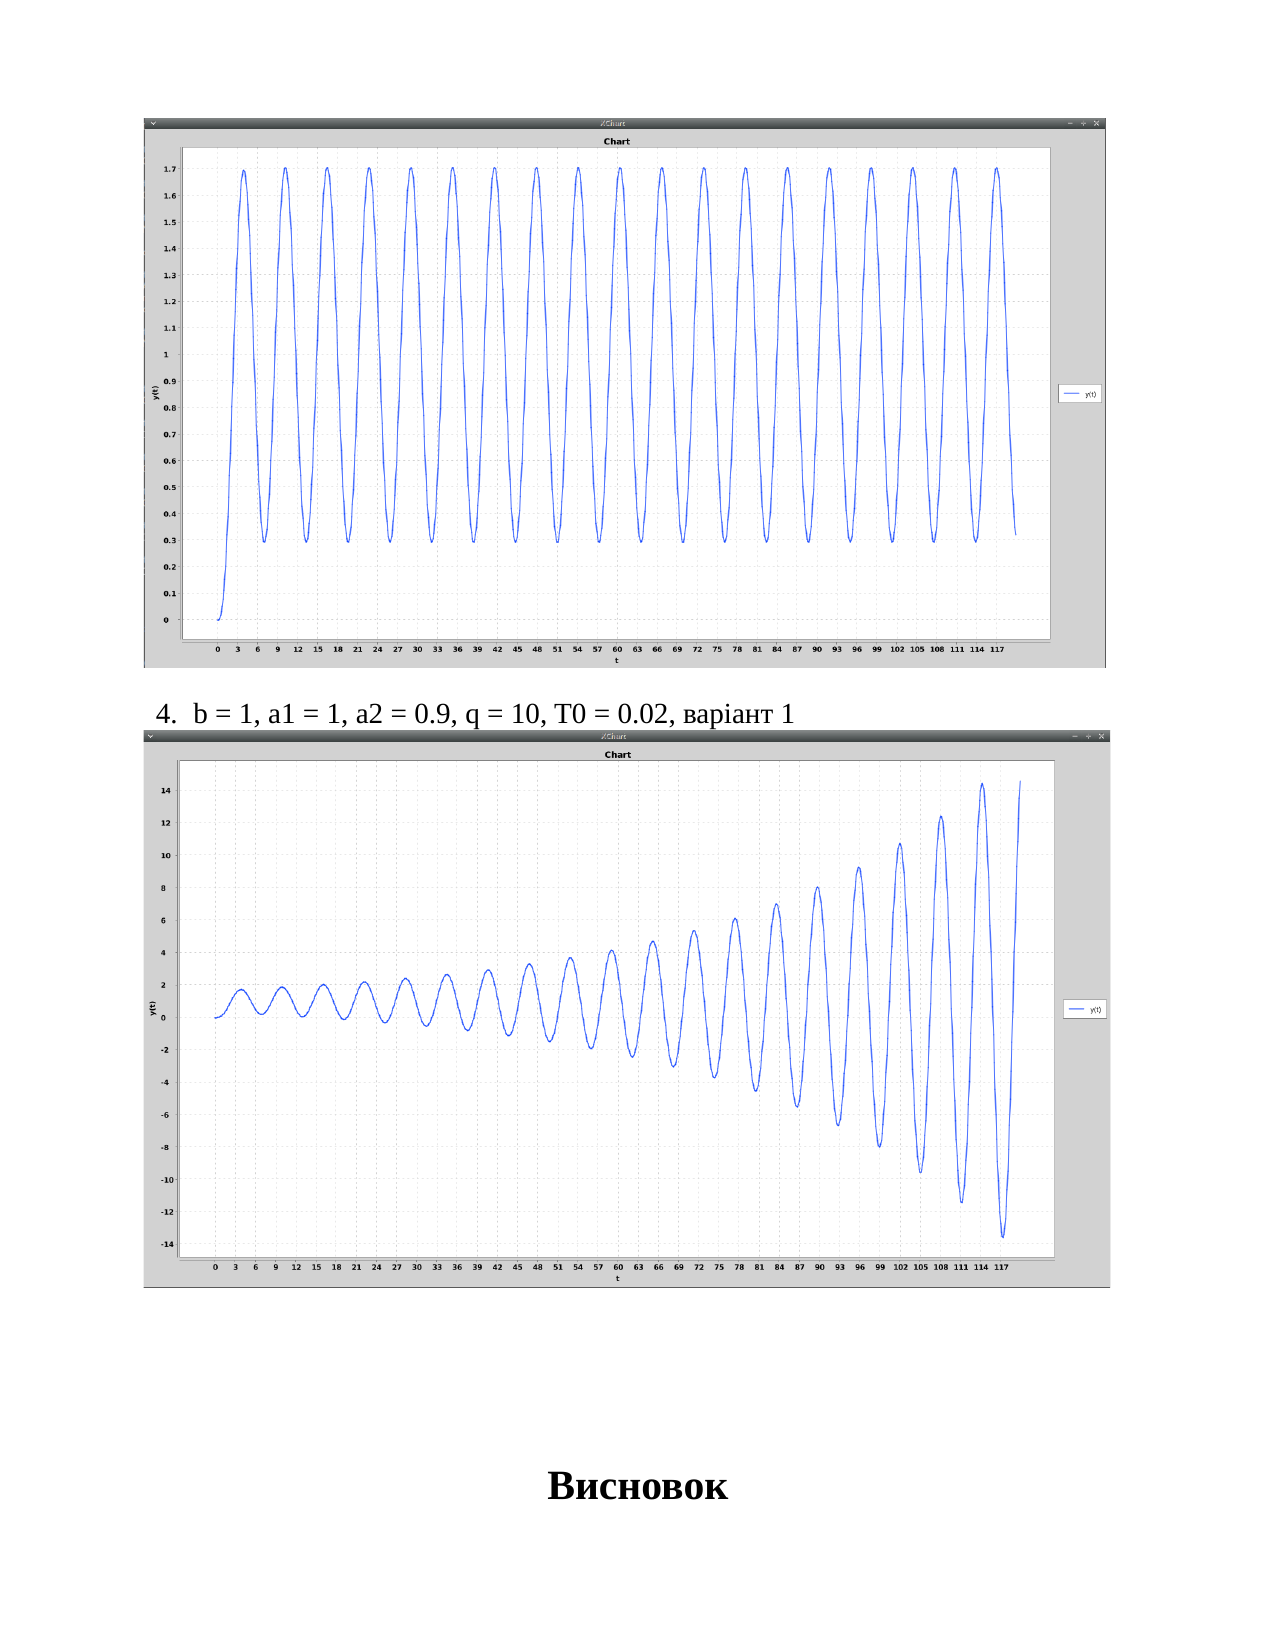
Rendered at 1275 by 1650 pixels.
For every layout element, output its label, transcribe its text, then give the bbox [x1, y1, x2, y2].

text Висновок [118, 1460, 1157, 1508]
picture [143, 730, 1111, 1288]
list b = 1, a1 = 1, a2 = 0.9, q = 10, T0 = 0.02, варіант 1 [156, 696, 1157, 730]
picture [143, 118, 1106, 668]
